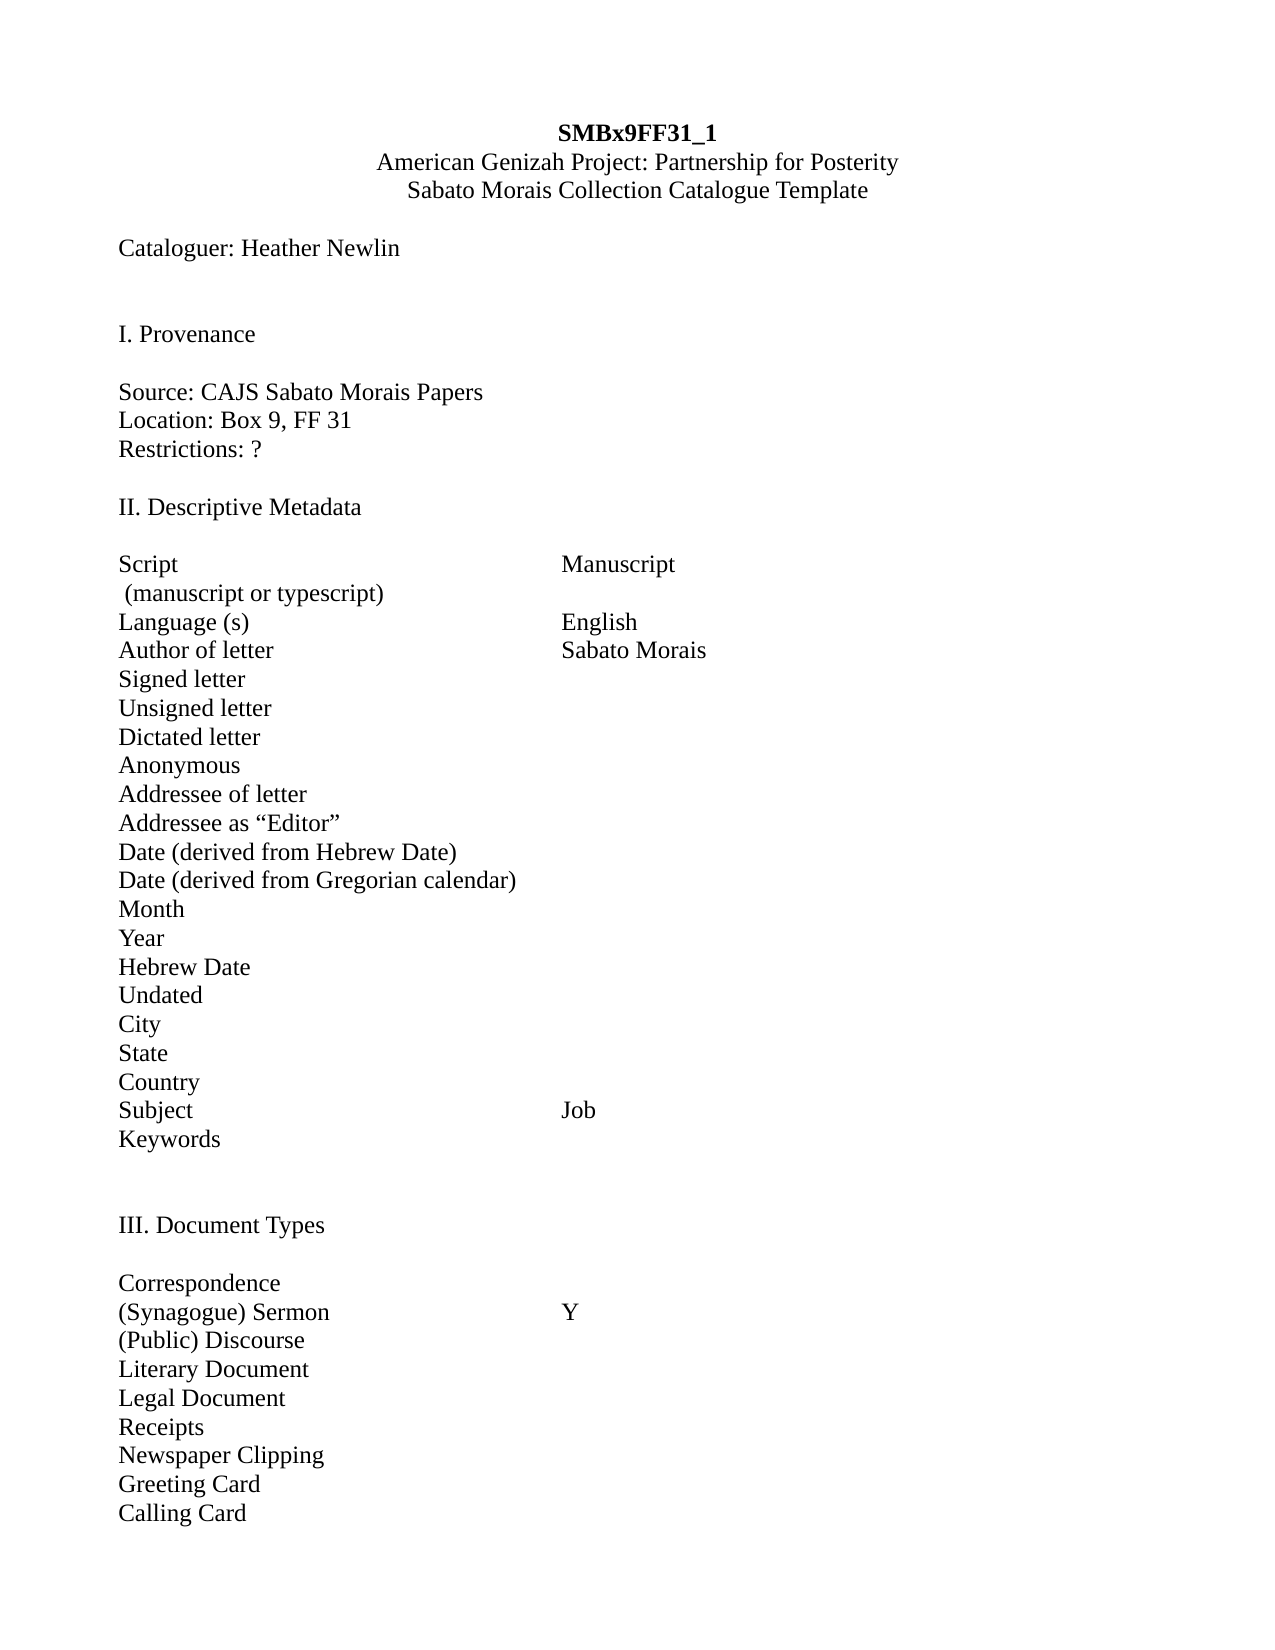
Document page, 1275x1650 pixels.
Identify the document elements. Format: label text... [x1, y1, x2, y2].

text II. Descriptive Metadata [118, 492, 1157, 521]
text Signed letter [118, 664, 1157, 693]
text Correspondence [118, 1268, 1157, 1297]
text Author of letter Sabato Morais [118, 636, 1157, 664]
text Addressee of letter [118, 779, 1157, 808]
text (Synagogue) Sermon Y [118, 1297, 1157, 1326]
text Literary Document [118, 1354, 1157, 1383]
text Cataloguer: Heather Newlin [118, 233, 1157, 262]
text Anonymous [118, 751, 1157, 779]
text Language (s) English [118, 607, 1157, 636]
text Subject Job [118, 1096, 1157, 1124]
text Sabato Morais Collection Catalogue Template [118, 176, 1157, 204]
text State [118, 1038, 1157, 1067]
text Newspaper Clipping [118, 1441, 1157, 1469]
text Location: Box 9, FF 31 [118, 406, 1157, 434]
text Date (derived from Hebrew Date) [118, 837, 1157, 866]
text (Public) Discourse [118, 1326, 1157, 1354]
text Month [118, 894, 1157, 923]
text Calling Card [118, 1498, 1157, 1527]
text Source: CAJS Sabato Morais Papers [118, 377, 1157, 406]
text Unsigned letter [118, 693, 1157, 722]
text (manuscript or typescript) [118, 578, 1157, 607]
text Greeting Card [118, 1469, 1157, 1498]
text Hebrew Date [118, 952, 1157, 981]
text Country [118, 1067, 1157, 1096]
text Script Manuscript [118, 549, 1157, 578]
text Restrictions: ? [118, 434, 1157, 463]
text Receipts [118, 1412, 1157, 1441]
text Addressee as “Editor” [118, 808, 1157, 837]
text III. Document Types [118, 1211, 1157, 1239]
text Keywords [118, 1124, 1157, 1153]
text Dictated letter [118, 722, 1157, 751]
text Date (derived from Gregorian calendar) [118, 866, 1157, 894]
text Year [118, 923, 1157, 952]
text American Genizah Project: Partnership for Posterity [118, 147, 1157, 176]
text Undated [118, 981, 1157, 1009]
text Legal Document [118, 1383, 1157, 1412]
text City [118, 1009, 1157, 1038]
text SMBx9FF31_1 [118, 118, 1157, 147]
text I. Provenance [118, 319, 1157, 348]
